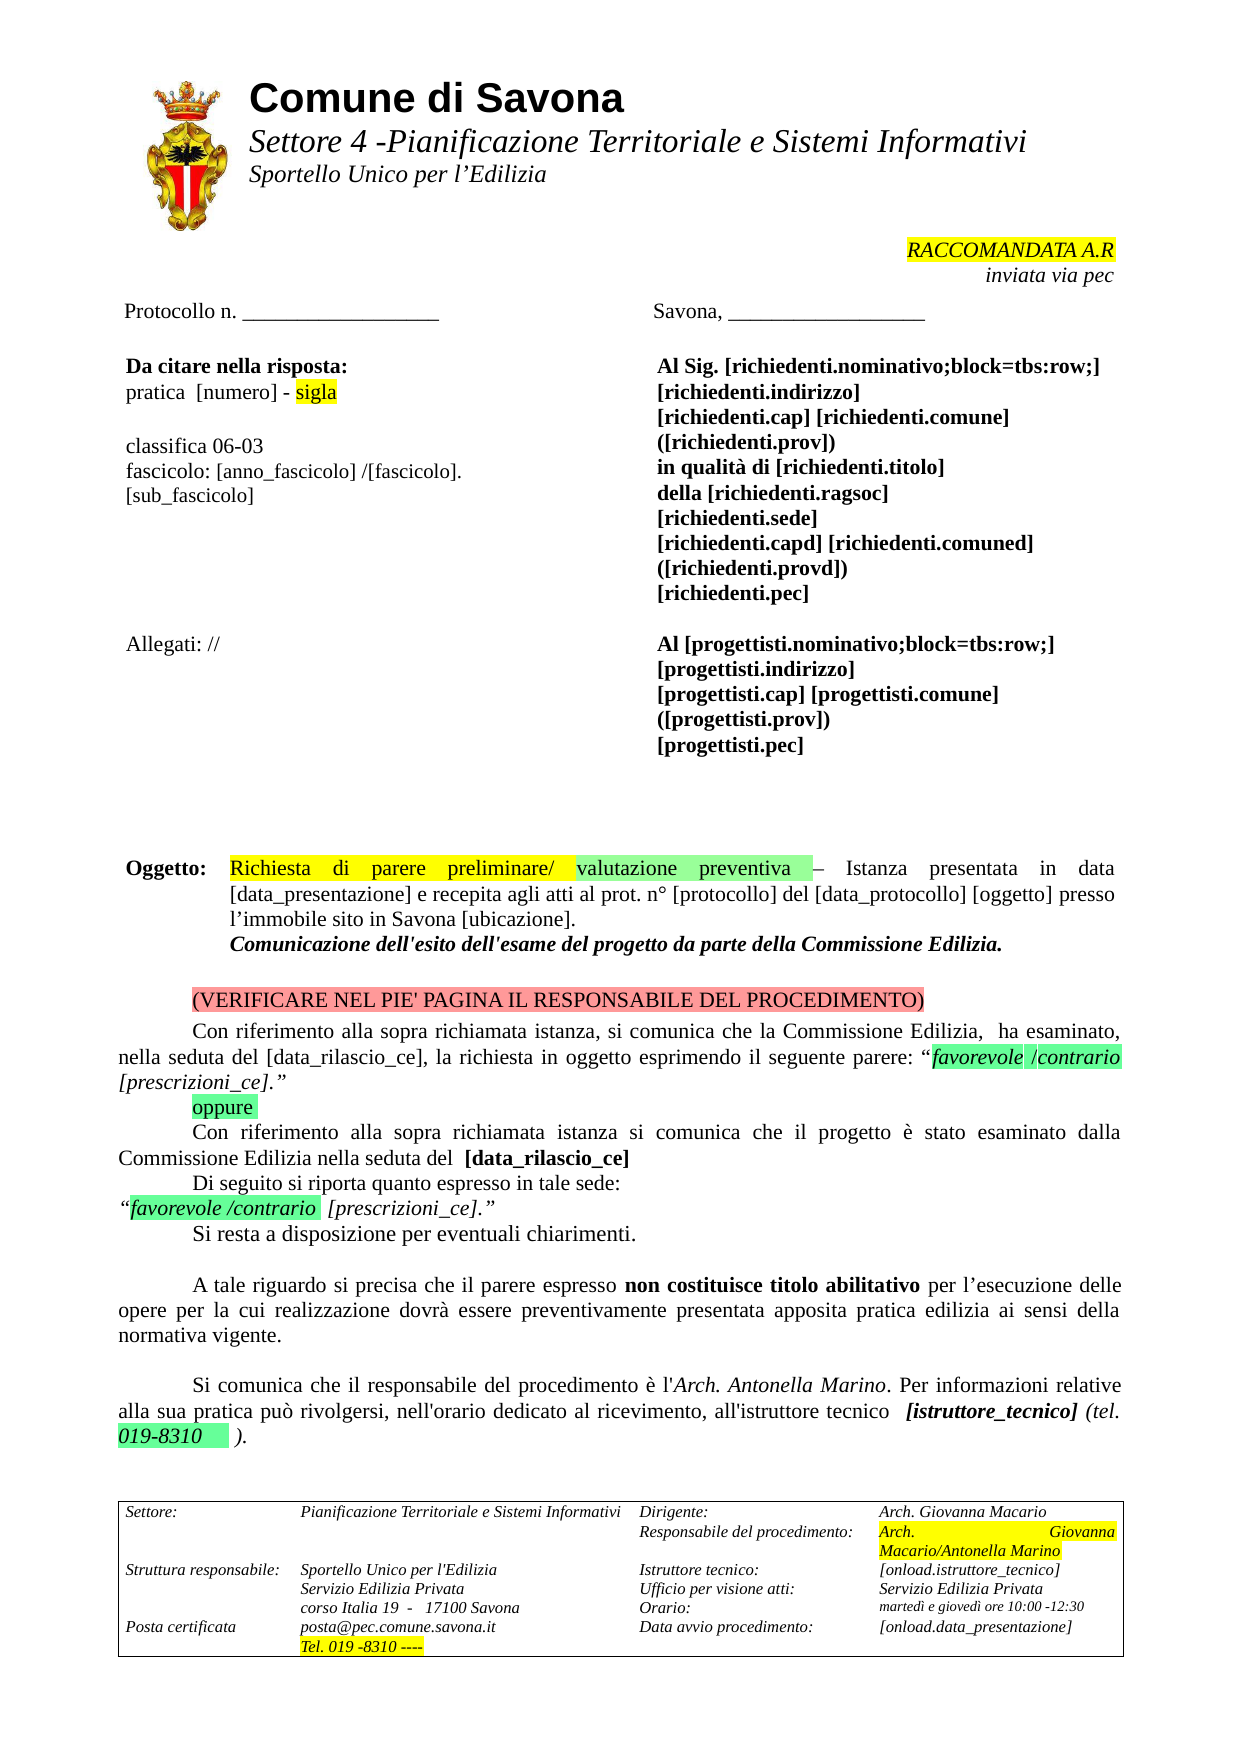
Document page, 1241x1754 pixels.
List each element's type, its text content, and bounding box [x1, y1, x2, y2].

table_cell Allegati: // [118, 631, 486, 782]
text Comune di Savona [118, 73, 1122, 121]
table_cell [486, 631, 649, 782]
table_cell Al [progettisti.nominativo;block=tbs:row;] [progettisti.indirizzo] [progettisti.cap] [progettisti.comune] ([progettisti.prov]) [progettisti.pec] [650, 631, 1122, 782]
text Con riferimento alla sopra richiamata istanza, si comunica che la Commissione Edilizia, ha esaminato, nella seduta del [data_rilascio_ce], la richiesta in oggetto esprimendo il seguente parere: “favorevole /contrario [prescrizioni_ce].” [118, 1018, 1122, 1094]
table_cell Protocollo n. __________________ [118, 293, 647, 329]
text Si comunica che il responsabile del procedimento è l'Arch. Antonella Marino. Per informazioni relative alla sua pratica può rivolgersi, nell'orario dedicato al ricevimento, all'istruttore tecnico [istruttore_tecnico] (tel. 019-8310 ). [118, 1372, 1122, 1448]
text Con riferimento alla sopra richiamata istanza si comunica che il progetto è stato esaminato dalla Commissione Edilizia nella seduta del [data_rilascio_ce] [118, 1119, 1122, 1170]
table_cell [486, 782, 649, 807]
picture [125, 81, 249, 231]
text “favorevole /contrario [prescrizioni_ce].” [118, 1195, 1122, 1220]
text Sportello Unico per l’Edilizia [249, 159, 1122, 188]
table_header RACCOMANDATA A.R inviata via pec [647, 231, 1122, 293]
table_cell [650, 782, 1122, 807]
text Di seguito si riporta quanto espresso in tale sede: [118, 1170, 1122, 1195]
table_header [118, 231, 647, 293]
table_header Richiesta di parere preliminare/ valutazione preventiva – Istanza presentata in data [data_presentazione] e recepita agli atti al prot. n° [protocollo] del [data_protocollo] [oggetto] presso l’immobile sito in Savona [ubicazione]. Comunicazione dell'esito dell'esame del progetto da parte della Commissione Edilizia. [222, 855, 1122, 956]
table_cell [118, 782, 486, 807]
text Settore 4 -Pianificazione Territoriale e Sistemi Informativi [249, 121, 1122, 159]
text (VERIFICARE NEL PIE' PAGINA IL RESPONSABILE DEL PROCEDIMENTO) [118, 987, 1122, 1012]
table_header [486, 354, 649, 631]
table_header Da citare nella risposta: pratica [numero] - sigla classifica 06-03 fascicolo: [anno_fascicolo] /[fascicolo].[sub_fascicolo] [118, 354, 486, 631]
text oppure [118, 1094, 1122, 1119]
text Si resta a disposizione per eventuali chiarimenti. [118, 1220, 1122, 1246]
table_cell Savona, __________________ [647, 293, 1122, 329]
text A tale riguardo si precisa che il parere espresso non costituisce titolo abilitativo per l’esecuzione delle opere per la cui realizzazione dovrà essere preventivamente presentata apposita pratica edilizia ai sensi della normativa vigente. [118, 1272, 1122, 1347]
table_header Oggetto: [118, 855, 222, 956]
table_header Al Sig. [richiedenti.nominativo;block=tbs:row;] [richiedenti.indirizzo] [richiedenti.cap] [richiedenti.comune] ([richiedenti.prov]) in qualità di [richiedenti.titolo] della [richiedenti.ragsoc] [richiedenti.sede] [richiedenti.capd] [richiedenti.comuned] ([richiedenti.provd]) [richiedenti.pec] [650, 354, 1122, 631]
